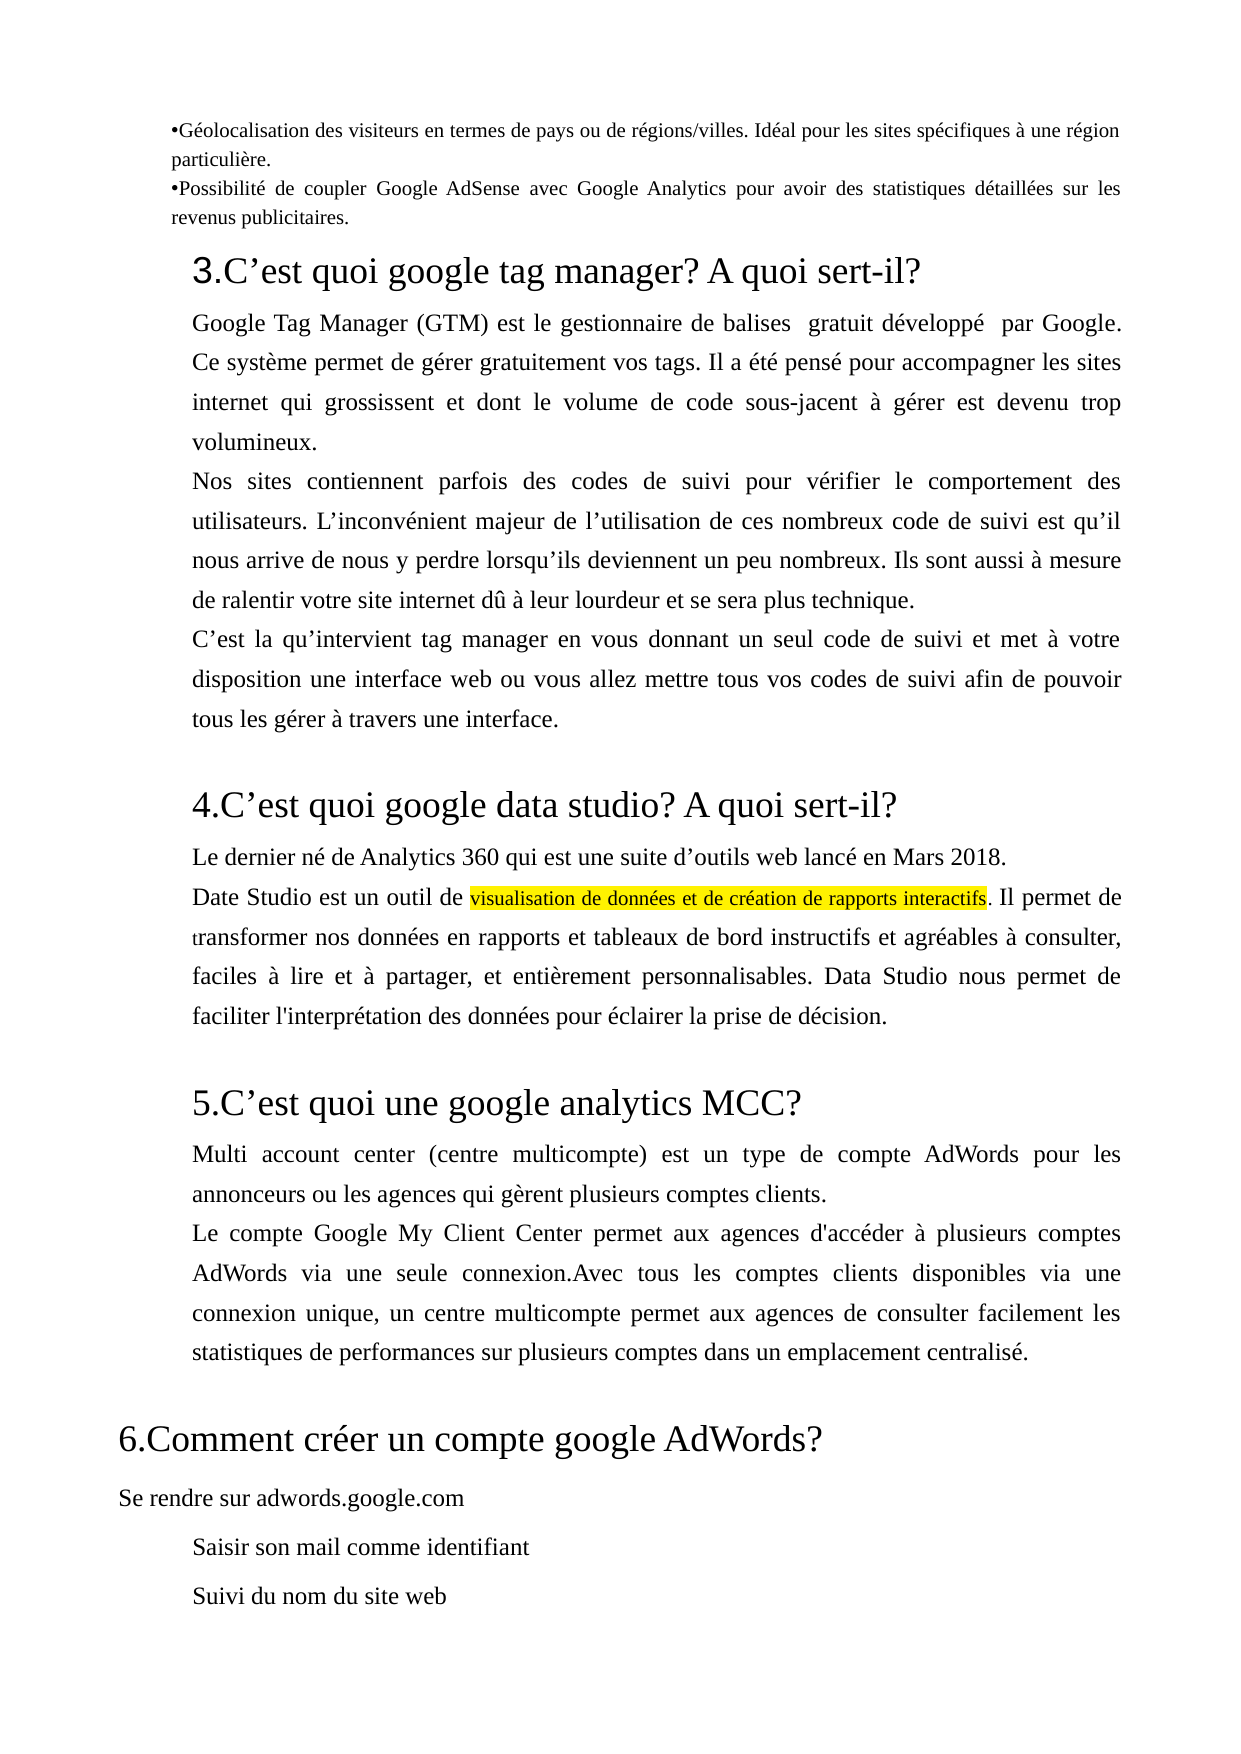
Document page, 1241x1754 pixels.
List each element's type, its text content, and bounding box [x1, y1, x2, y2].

text Saisir son mail comme identifiant [183, 1532, 1122, 1561]
list 5.C’est quoi une google analytics MCC? [162, 1080, 1122, 1123]
list Multi account center (centre multicompte) est un type de compte AdWords pour les annonceurs ou les agences qui gèrent plusieurs comptes clients. [162, 1139, 1122, 1208]
list Nos sites contiennent parfois des codes de suivi pour vérifier le comportement des utilisateurs. L’inconvénient majeur de l’utilisation de ces nombreux code de suivi est qu’il nous arrive de nous y perdre lorsqu’ils deviennent un peu nombreux. Ils sont aussi à mesure de ralentir votre site internet dû à leur lourdeur et se sera plus technique. [162, 466, 1122, 614]
list Le dernier né de Analytics 360 qui est une suite d’outils web lancé en Mars 2018. [162, 842, 1122, 871]
list Le compte Google My Client Center permet aux agences d'accéder à plusieurs comptes AdWords via une seule connexion.Avec tous les comptes clients disponibles via une connexion unique, un centre multicompte permet aux agences de consulter facilement les statistiques de performances sur plusieurs comptes dans un emplacement centralisé. [162, 1218, 1122, 1366]
list 4.C’est quoi google data studio? A quoi sert-il? [162, 783, 1122, 826]
list C’est la qu’intervient tag manager en vous donnant un seul code de suivi et met à votre disposition une interface web ou vous allez mettre tous vos codes de suivi afin de pouvoir tous les gérer à travers une interface. [162, 624, 1122, 732]
list Géolocalisation des visiteurs en termes de pays ou de régions/villes. Idéal pour les sites spécifiques à une région particulière. [171, 118, 1122, 171]
list 3.C’est quoi google tag manager? A quoi sert-il? [162, 248, 1122, 291]
text Suivi du nom du site web [183, 1581, 1122, 1609]
list Date Studio est un outil de visualisation de données et de création de rapports interactifs. Il permet de transformer nos données en rapports et tableaux de bord instructifs et agréables à consulter, faciles à lire et à partager, et entièrement personnalisables. Data Studio nous permet de faciliter l'interprétation des données pour éclairer la prise de décision. [162, 882, 1122, 1029]
list Google Tag Manager (GTM) est le gestionnaire de balises gratuit développé par Google. Ce système permet de gérer gratuitement vos tags. Il a été pensé pour accompagner les sites internet qui grossissent et dont le volume de code sous-jacent à gérer est devenu trop volumineux. [162, 308, 1122, 455]
text 6.Comment créer un compte google AdWords? [118, 1416, 1122, 1459]
list Possibilité de coupler Google AdSense avec Google Analytics pour avoir des statistiques détaillées sur les revenus publicitaires. [171, 176, 1122, 229]
text Se rendre sur adwords.google.com [118, 1483, 1122, 1511]
